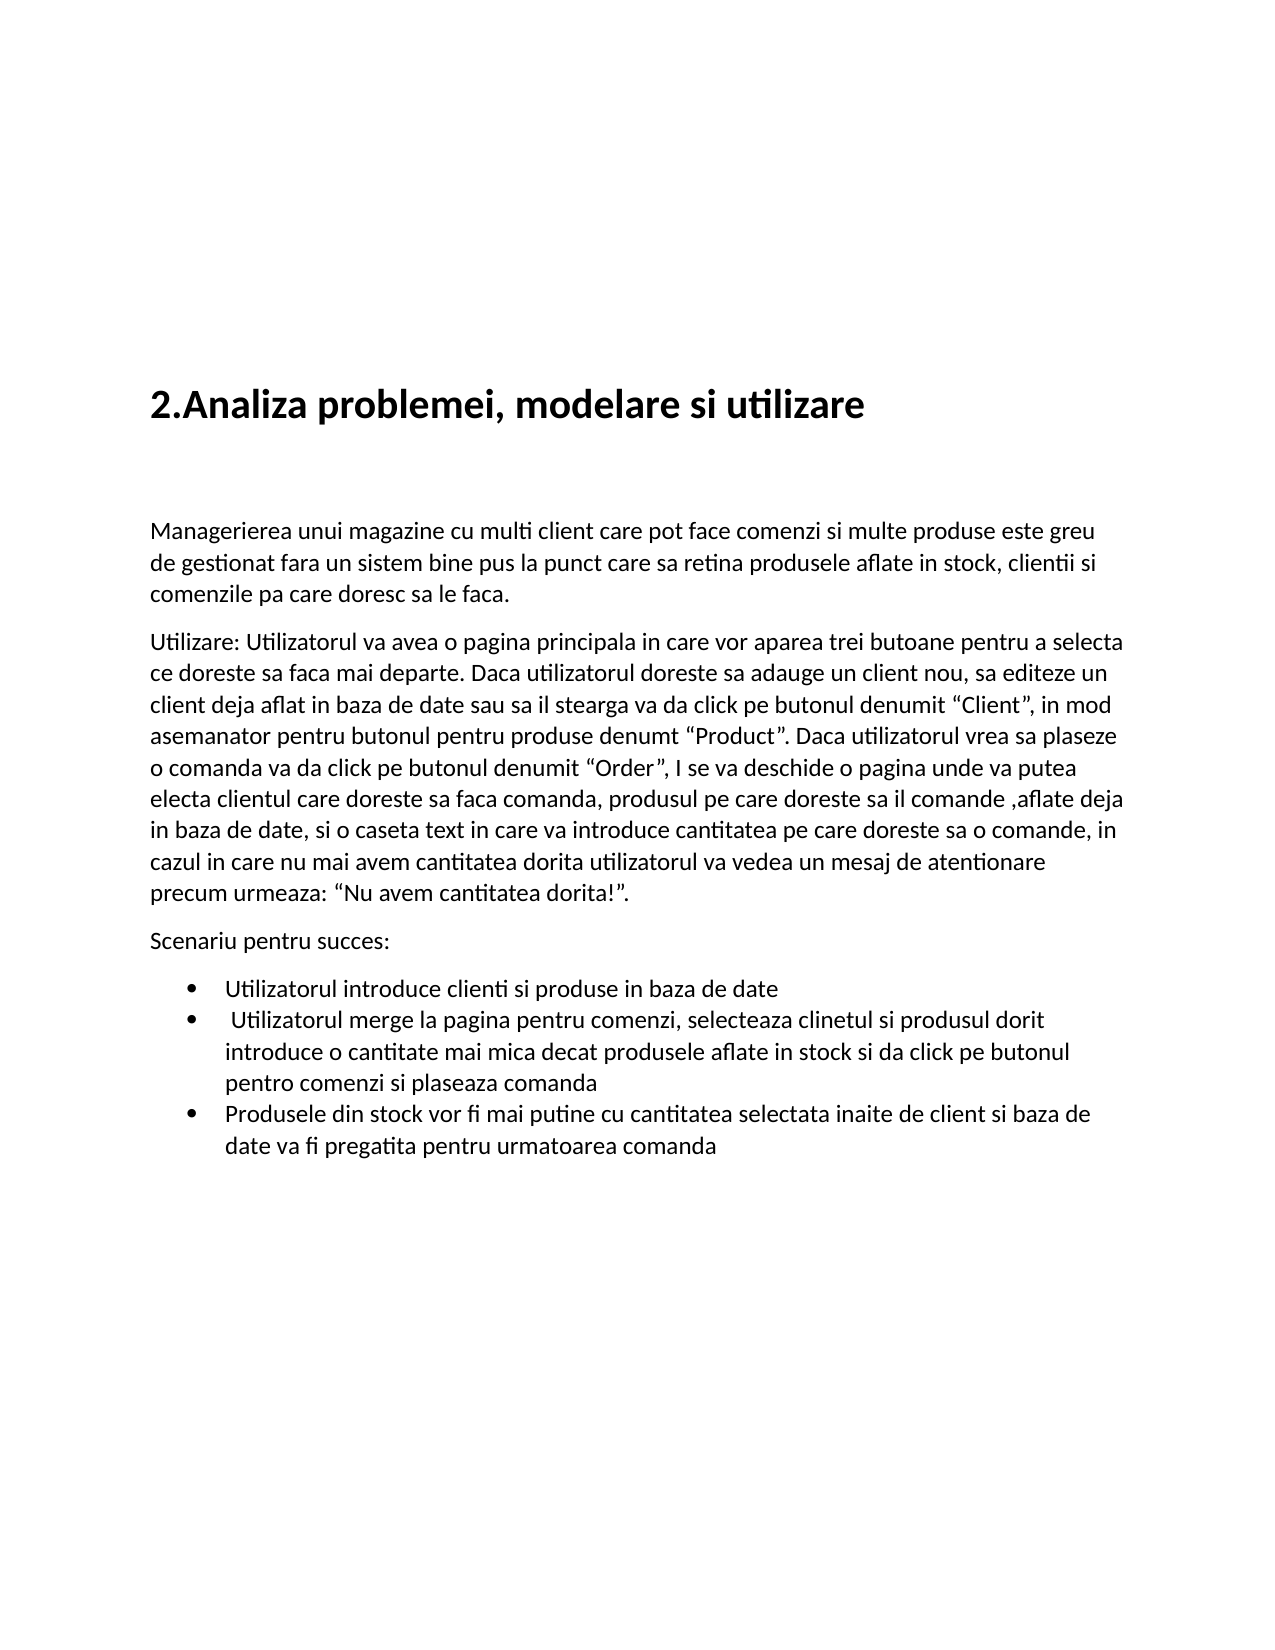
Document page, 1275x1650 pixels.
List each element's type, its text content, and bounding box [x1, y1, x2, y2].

list Produsele din stock vor fi mai putine cu cantitatea selectata inaite de client si baza de date va fi pregatita pentru urmatoarea comanda [187, 1098, 1125, 1160]
text 2.Analiza problemei, modelare si utilizare [150, 378, 1125, 428]
list Utilizatorul introduce clienti si produse in baza de date [187, 973, 1125, 1004]
text Utilizare: Utilizatorul va avea o pagina principala in care vor aparea trei butoane pentru a selecta ce doreste sa faca mai departe. Daca utilizatorul doreste sa adauge un client nou, sa editeze un client deja aflat in baza de date sau sa il stearga va da click pe butonul denumit “Client”, in mod asemanator pentru butonul pentru produse denumt “Product”. Daca utilizatorul vrea sa plaseze o comanda va da click pe butonul denumit “Order”, I se va deschide o pagina unde va putea electa clientul care doreste sa faca comanda, produsul pe care doreste sa il comande ,aflate deja in baza de date, si o caseta text in care va introduce cantitatea pe care doreste sa o comande, in cazul in care nu mai avem cantitatea dorita utilizatorul va vedea un mesaj de atentionare precum urmeaza: “Nu avem cantitatea dorita!”. [150, 626, 1125, 908]
list Utilizatorul merge la pagina pentru comenzi, selecteaza clinetul si produsul dorit introduce o cantitate mai mica decat produsele aflate in stock si da click pe butonul pentro comenzi si plaseaza comanda [187, 1004, 1125, 1098]
text Managerierea unui magazine cu multi client care pot face comenzi si multe produse este greu de gestionat fara un sistem bine pus la punct care sa retina produsele aflate in stock, clientii si comenzile pa care doresc sa le faca. [150, 516, 1125, 609]
text Scenariu pentru succes: [150, 925, 1125, 956]
